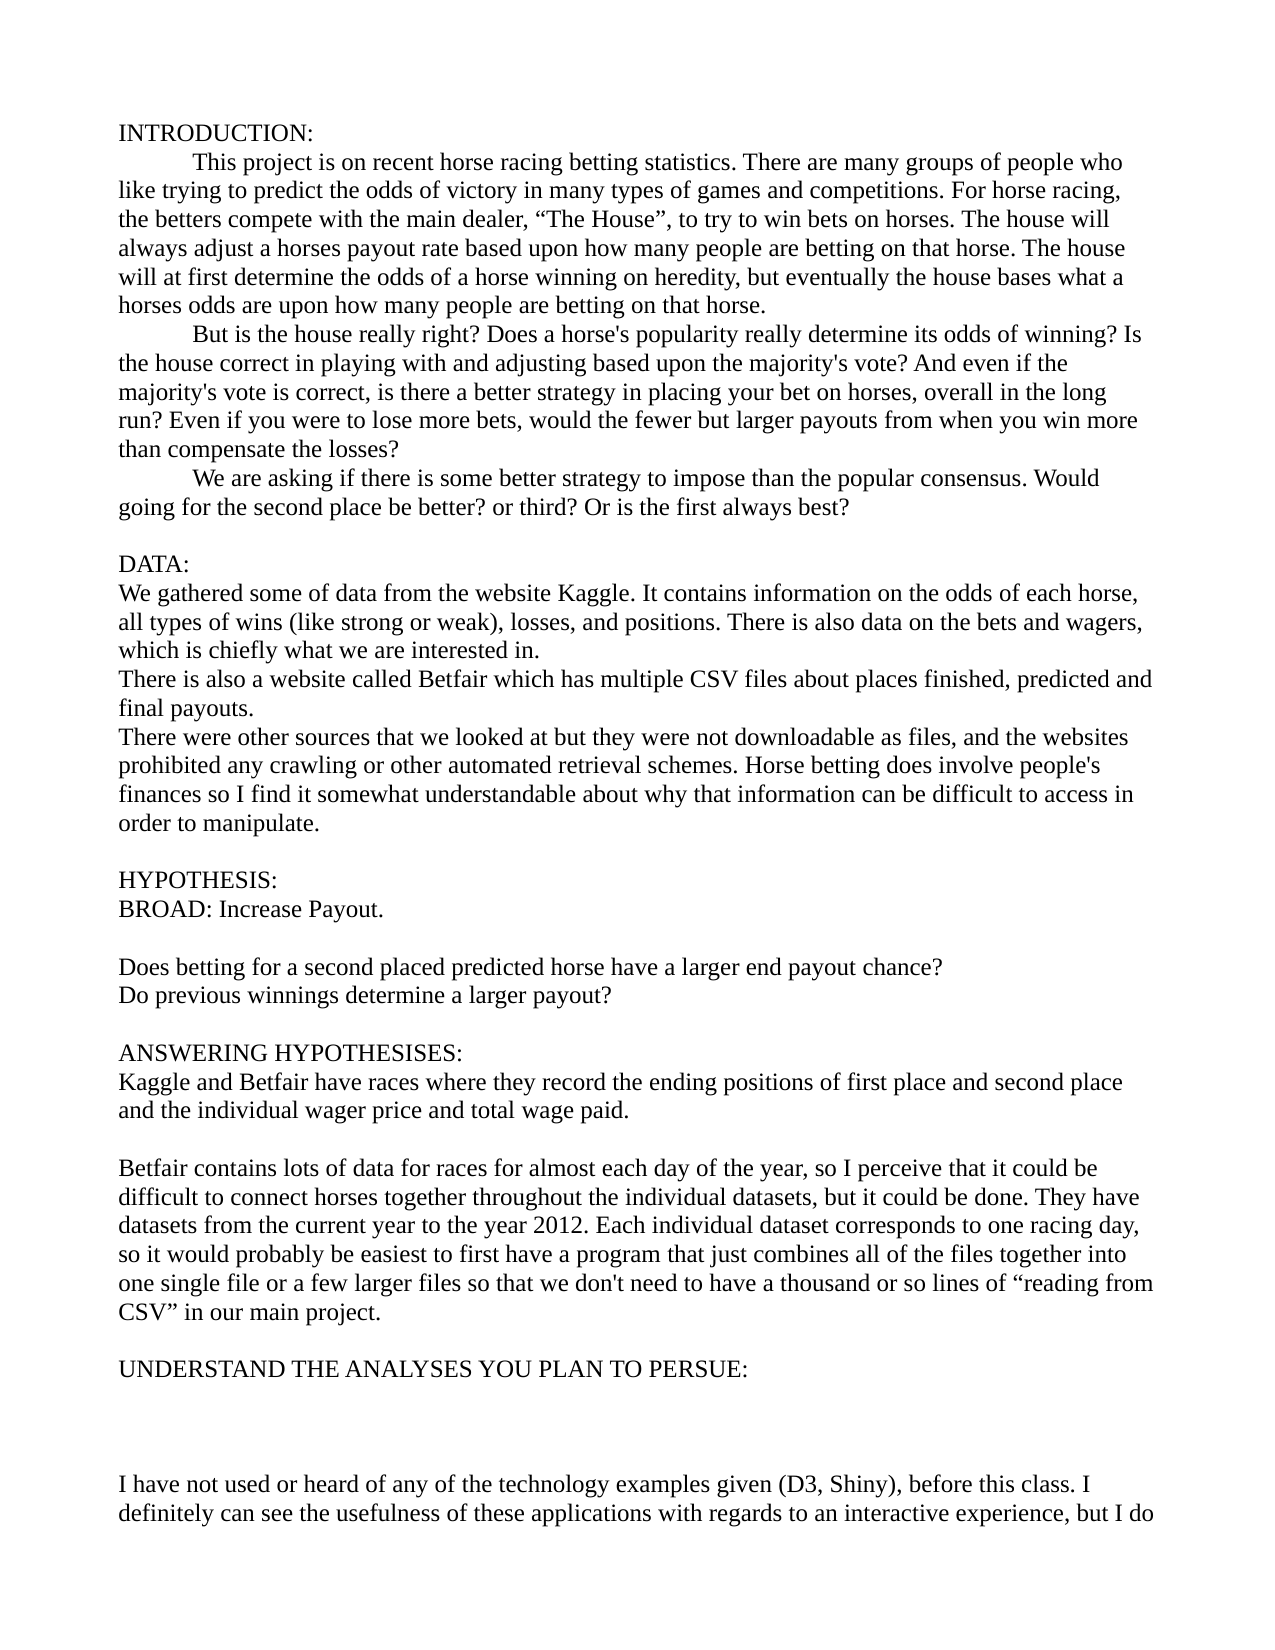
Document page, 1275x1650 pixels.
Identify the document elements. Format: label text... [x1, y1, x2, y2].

text DATA: [118, 549, 1157, 578]
text There were other sources that we looked at but they were not downloadable as files, and the websites prohibited any crawling or other automated retrieval schemes. Horse betting does involve people's finances so I find it somewhat understandable about why that information can be difficult to access in order to manipulate. [118, 722, 1157, 837]
text ANSWERING HYPOTHESISES: [118, 1038, 1157, 1067]
text We gathered some of data from the website Kaggle. It contains information on the odds of each horse, all types of wins (like strong or weak), losses, and positions. There is also data on the bets and wagers, which is chiefly what we are interested in. [118, 578, 1157, 664]
text This project is on recent horse racing betting statistics. There are many groups of people who like trying to predict the odds of victory in many types of games and competitions. For horse racing, the betters compete with the main dealer, “The House”, to try to win bets on horses. The house will always adjust a horses payout rate based upon how many people are betting on that horse. The house will at first determine the odds of a horse winning on heredity, but eventually the house bases what a horses odds are upon how many people are betting on that horse. [118, 147, 1157, 319]
text BROAD: Increase Payout. [118, 894, 1157, 923]
text There is also a website called Betfair which has multiple CSV files about places finished, predicted and final payouts. [118, 664, 1157, 722]
text But is the house really right? Does a horse's popularity really determine its odds of winning? Is the house correct in playing with and adjusting based upon the majority's vote? And even if the majority's vote is correct, is there a better strategy in placing your bet on horses, overall in the long run? Even if you were to lose more bets, would the fewer but larger payouts from when you win more than compensate the losses? [118, 319, 1157, 463]
text Do previous winnings determine a larger payout? [118, 981, 1157, 1009]
text HYPOTHESIS: [118, 866, 1157, 894]
text I have not used or heard of any of the technology examples given (D3, Shiny), before this class. I definitely can see the usefulness of these applications with regards to an interactive experience, but I do [118, 1469, 1157, 1527]
text We are asking if there is some better strategy to impose than the popular consensus. Would going for the second place be better? or third? Or is the first always best? [118, 463, 1157, 521]
text UNDERSTAND THE ANALYSES YOU PLAN TO PERSUE: [118, 1354, 1157, 1383]
text Kaggle and Betfair have races where they record the ending positions of first place and second place and the individual wager price and total wage paid. [118, 1067, 1157, 1124]
text Betfair contains lots of data for races for almost each day of the year, so I perceive that it could be difficult to connect horses together throughout the individual datasets, but it could be done. They have datasets from the current year to the year 2012. Each individual dataset corresponds to one racing day, so it would probably be easiest to first have a program that just combines all of the files together into one single file or a few larger files so that we don't need to have a thousand or so lines of “reading from CSV” in our main project. [118, 1153, 1157, 1326]
text Does betting for a second placed predicted horse have a larger end payout chance? [118, 952, 1157, 981]
text INTRODUCTION: [118, 118, 1157, 147]
